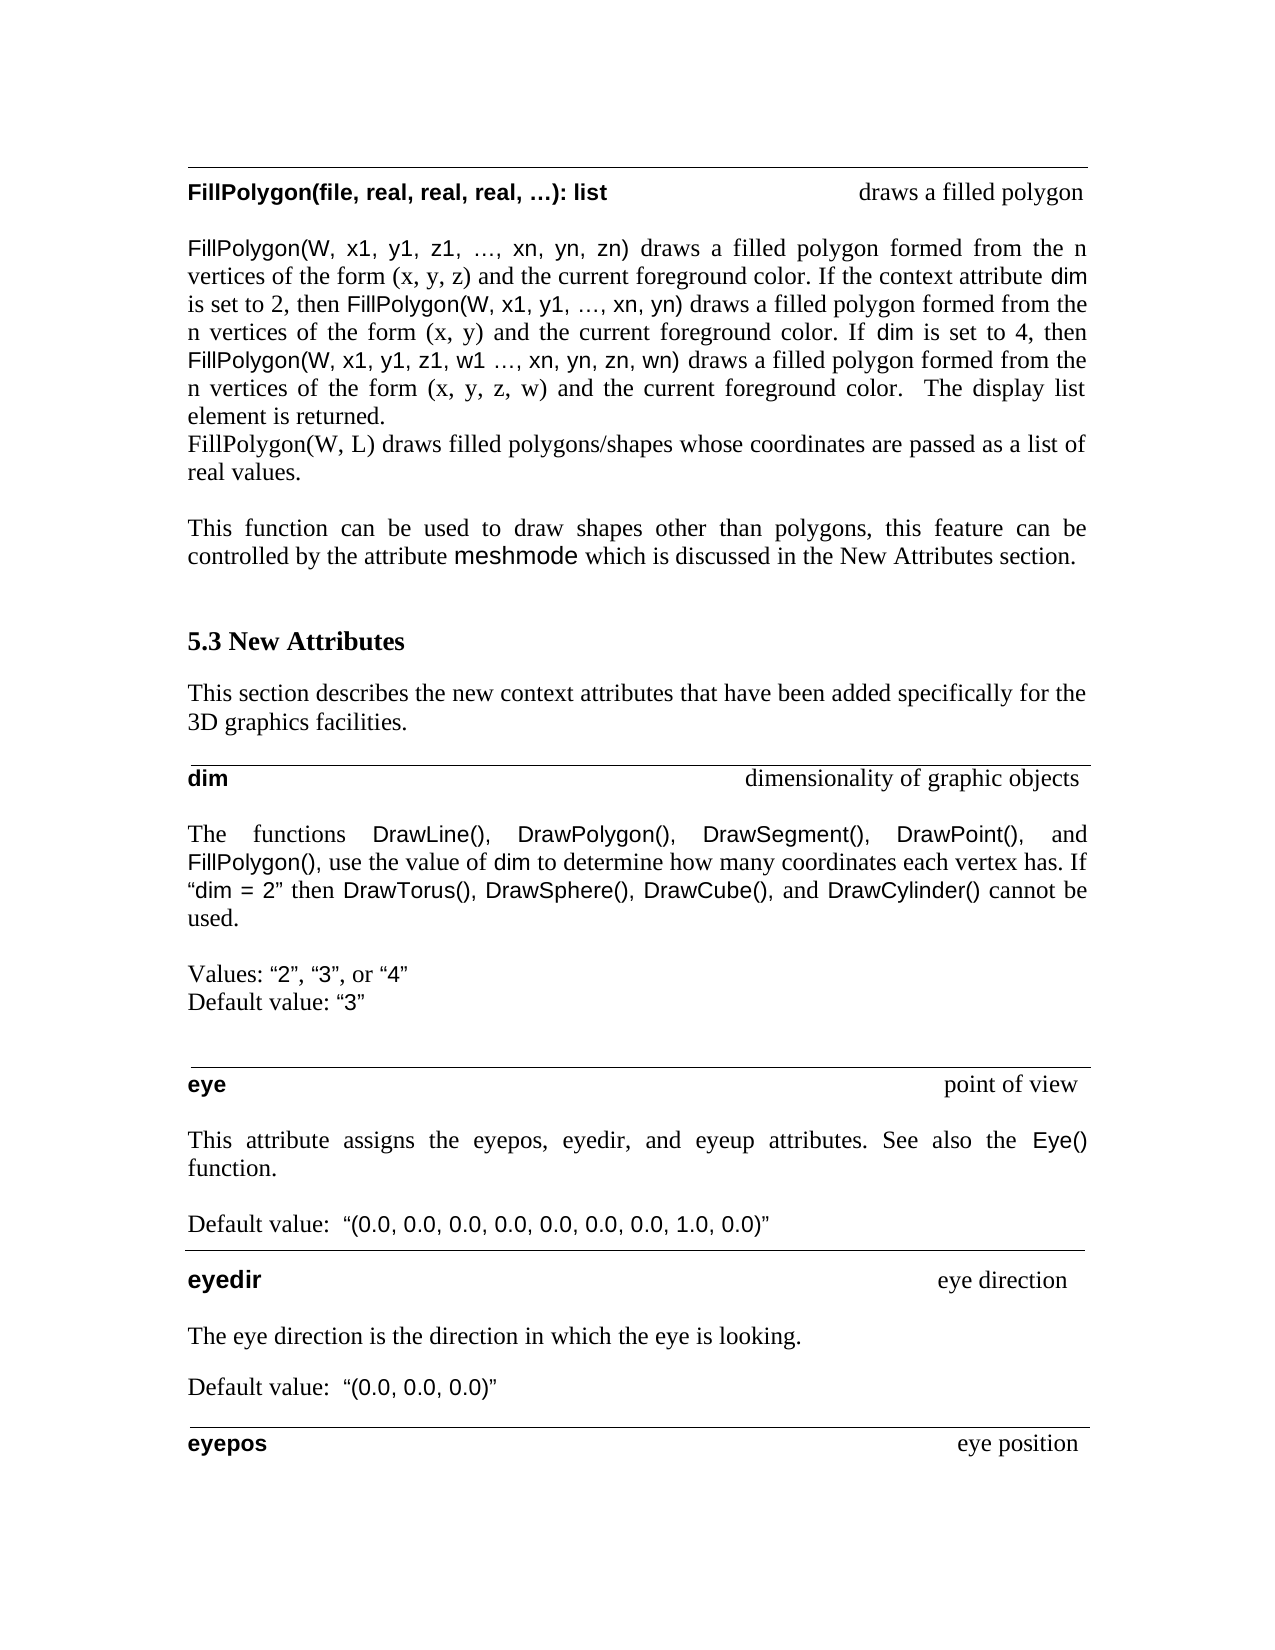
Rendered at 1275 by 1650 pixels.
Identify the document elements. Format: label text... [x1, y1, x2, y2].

text The functions DrawLine(), DrawPolygon(), DrawSegment(), DrawPoint(), and FillPolygon(), use the value of dim to determine how many coordinates each vertex has. If “dim = 2” then DrawTorus(), DrawSphere(), DrawCube(), and DrawCylinder() cannot be used. [187, 819, 1087, 932]
text Values: “2”, “3”, or “4” [187, 959, 1087, 988]
text eye point of view [187, 1070, 1087, 1098]
text 5.3 New Attributes [187, 626, 1087, 656]
text Default value: “3” [187, 988, 1087, 1016]
text The eye direction is the direction in which the eye is looking. [187, 1322, 1087, 1350]
text dim dimensionality of graphic objects [187, 763, 1087, 791]
text FillPolygon(W, x1, y1, z1, …, xn, yn, zn) draws a filled polygon formed from the n vertices of the form (x, y, z) and the current foreground color. If the context attribute dim is set to 2, then FillPolygon(W, x1, y1, …, xn, yn) draws a filled polygon formed from the n vertices of the form (x, y) and the current foreground color. If dim is set to 4, then FillPolygon(W, x1, y1, z1, w1 …, xn, yn, zn, wn) draws a filled polygon formed from the n vertices of the form (x, y, z, w) and the current foreground color. The display list element is returned. [187, 234, 1087, 430]
text This function can be used to draw shapes other than polygons, this feature can be controlled by the attribute meshmode which is discussed in the New Attributes section. [187, 514, 1087, 570]
text This section describes the new context attributes that have been added specifically for the 3D graphics facilities. [187, 679, 1087, 735]
text Default value: “(0.0, 0.0, 0.0)” [187, 1373, 1087, 1401]
text Default value: “(0.0, 0.0, 0.0, 0.0, 0.0, 0.0, 0.0, 1.0, 0.0)” [187, 1210, 1087, 1238]
text eyepos eye position [187, 1429, 1087, 1457]
text This attribute assigns the eyepos, eyedir, and eyeup attributes. See also the Eye() function. [187, 1126, 1087, 1182]
text FillPolygon(file, real, real, real, …): list draws a filled polygon [187, 178, 1087, 206]
text FillPolygon(W, L) draws filled polygons/shapes whose coordinates are passed as a list of real values. [187, 430, 1087, 486]
text eyedir eye direction [187, 1266, 1087, 1294]
